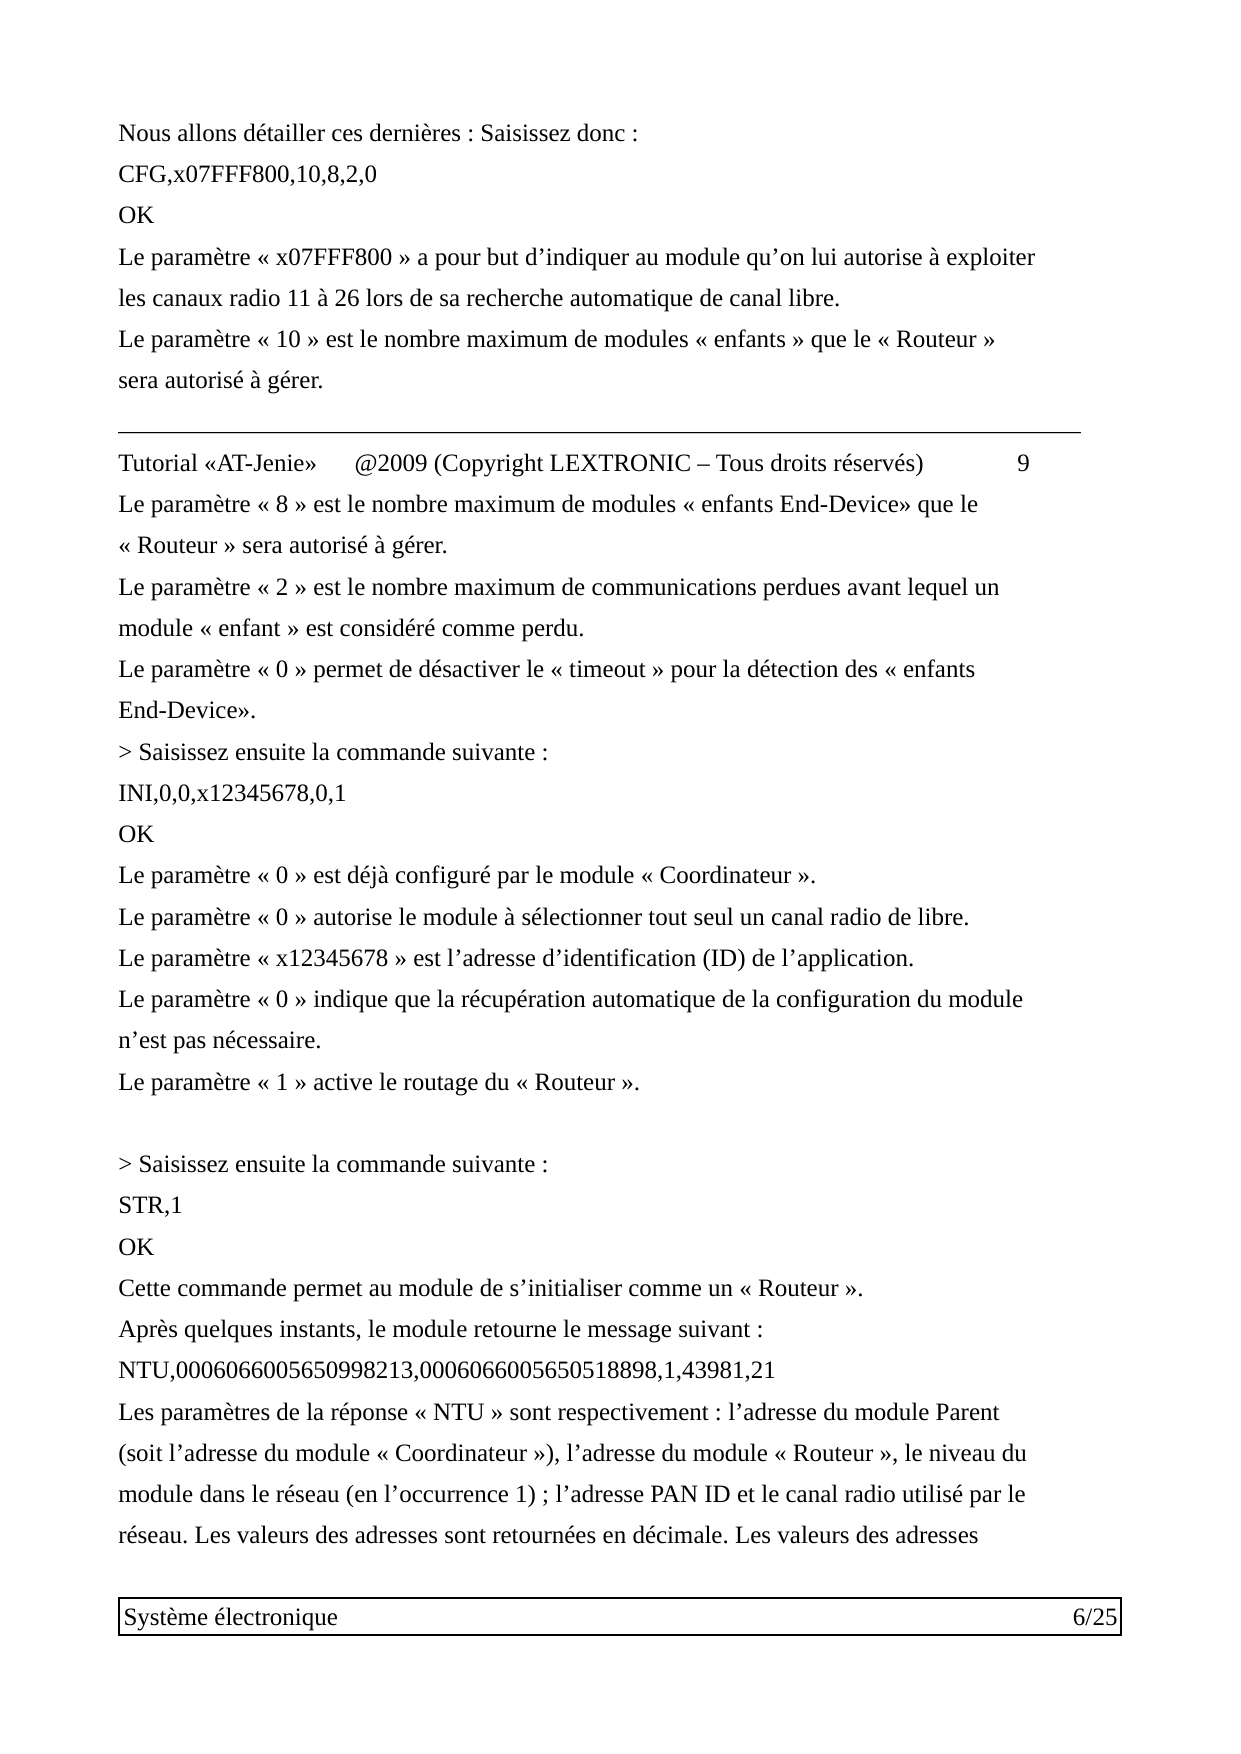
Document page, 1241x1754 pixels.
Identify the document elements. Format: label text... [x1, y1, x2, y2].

text Le paramètre « 0 » autorise le module à sélectionner tout seul un canal radio de libre. [118, 902, 1122, 931]
text Tutorial «AT-Jenie» @2009 (Copyright LEXTRONIC – Tous droits réservés) 9 [118, 448, 1122, 477]
text module dans le réseau (en l’occurrence 1) ; l’adresse PAN ID et le canal radio utilisé par le [118, 1479, 1122, 1508]
text > Saisissez ensuite la commande suivante : [118, 737, 1122, 766]
text « Routeur » sera autorisé à gérer. [118, 531, 1122, 559]
text Le paramètre « x12345678 » est l’adresse d’identification (ID) de l’application. [118, 943, 1122, 972]
text Le paramètre « x07FFF800 » a pour but d’indiquer au module qu’on lui autorise à exploiter [118, 242, 1122, 271]
text _____________________________________________________________________________ [118, 407, 1122, 436]
text CFG,x07FFF800,10,8,2,0 [118, 159, 1122, 188]
text Le paramètre « 8 » est le nombre maximum de modules « enfants End-Device» que le [118, 489, 1122, 518]
text (soit l’adresse du module « Coordinateur »), l’adresse du module « Routeur », le niveau du [118, 1438, 1122, 1467]
text Le paramètre « 0 » permet de désactiver le « timeout » pour la détection des « enfants [118, 654, 1122, 683]
text Le paramètre « 10 » est le nombre maximum de modules « enfants » que le « Routeur » [118, 324, 1122, 353]
text Le paramètre « 0 » indique que la récupération automatique de la configuration du module [118, 984, 1122, 1013]
text Les paramètres de la réponse « NTU » sont respectivement : l’adresse du module Parent [118, 1397, 1122, 1426]
text > Saisissez ensuite la commande suivante : [118, 1149, 1122, 1178]
text OK [118, 1232, 1122, 1261]
text réseau. Les valeurs des adresses sont retournées en décimale. Les valeurs des adresses [118, 1521, 1122, 1549]
text End-Device». [118, 696, 1122, 724]
text Nous allons détailler ces dernières : Saisissez donc : [118, 118, 1122, 147]
text STR,1 [118, 1191, 1122, 1219]
text module « enfant » est considéré comme perdu. [118, 613, 1122, 642]
text NTU,0006066005650998213,0006066005650518898,1,43981,21 [118, 1356, 1122, 1384]
text n’est pas nécessaire. [118, 1026, 1122, 1054]
text Le paramètre « 1 » active le routage du « Routeur ». [118, 1067, 1122, 1096]
text Après quelques instants, le module retourne le message suivant : [118, 1314, 1122, 1343]
text les canaux radio 11 à 26 lors de sa recherche automatique de canal libre. [118, 283, 1122, 312]
text Cette commande permet au module de s’initialiser comme un « Routeur ». [118, 1273, 1122, 1302]
text OK [118, 819, 1122, 848]
text OK [118, 201, 1122, 229]
text Le paramètre « 2 » est le nombre maximum de communications perdues avant lequel un [118, 572, 1122, 601]
text Le paramètre « 0 » est déjà configuré par le module « Coordinateur ». [118, 861, 1122, 889]
text INI,0,0,x12345678,0,1 [118, 778, 1122, 807]
text sera autorisé à gérer. [118, 366, 1122, 394]
